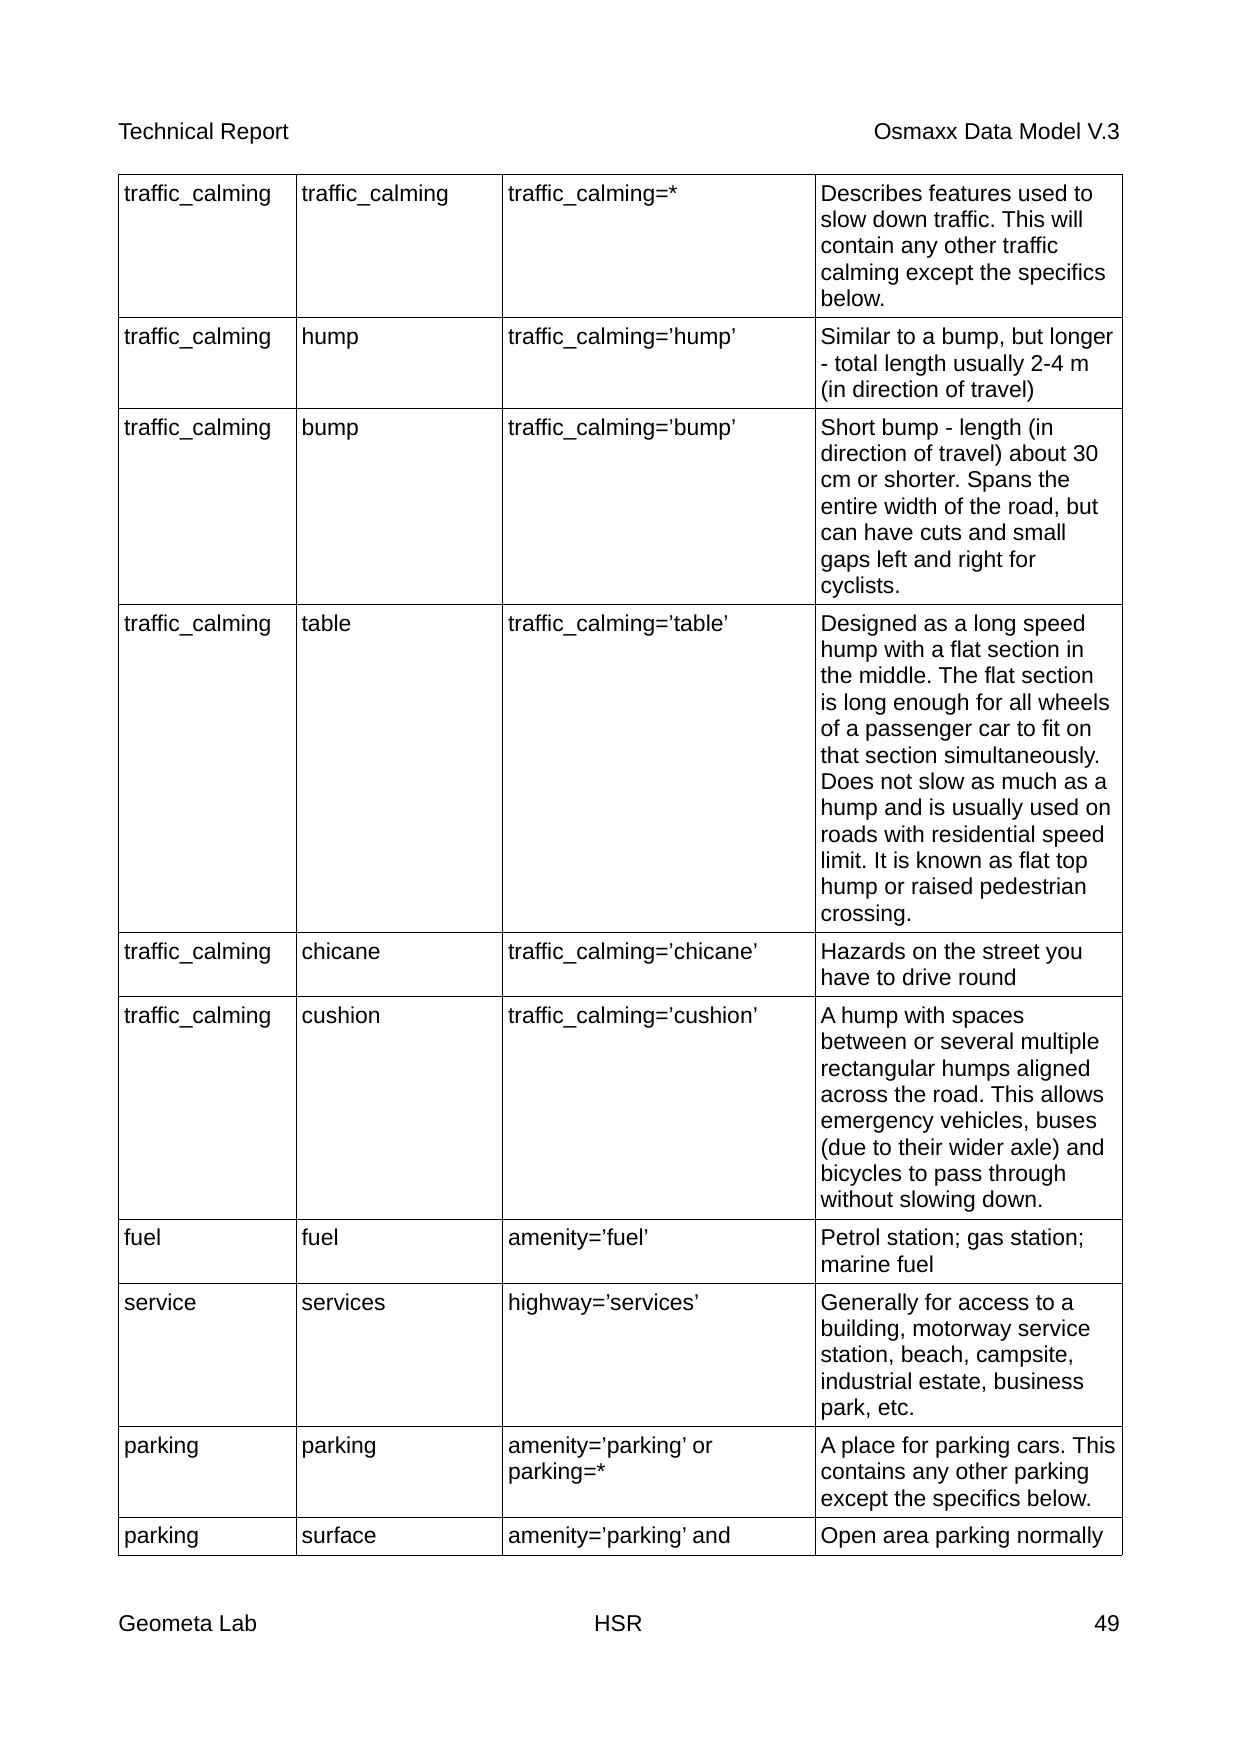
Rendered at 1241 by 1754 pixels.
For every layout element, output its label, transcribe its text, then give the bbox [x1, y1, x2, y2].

table_cell traffic_calming [119, 318, 296, 408]
table_cell fuel [297, 1220, 502, 1283]
table_cell traffic_calming [297, 175, 502, 317]
table_cell traffic_calming=’cushion’ [503, 997, 815, 1218]
table_cell table [297, 605, 502, 932]
table_cell chicane [297, 933, 502, 996]
table_cell traffic_calming=’hump’ [503, 318, 815, 408]
table_cell Open area parking normally [816, 1518, 1122, 1554]
table_cell service [119, 1284, 296, 1426]
table_cell highway=’services’ [503, 1284, 815, 1426]
table_cell traffic_calming=’bump’ [503, 409, 815, 604]
table_cell traffic_calming [119, 175, 296, 317]
table_cell amenity=’fuel’ [503, 1220, 815, 1283]
table_cell parking [297, 1427, 502, 1517]
table_cell cushion [297, 997, 502, 1218]
table_cell bump [297, 409, 502, 604]
table_cell parking [119, 1427, 296, 1517]
table_cell Similar to a bump, but longer - total length usually 2-4 m (in direction of travel) [816, 318, 1122, 408]
table_cell traffic_calming [119, 409, 296, 604]
table_cell traffic_calming [119, 997, 296, 1218]
table_cell A place for parking cars. This contains any other parking except the specifics below. [816, 1427, 1122, 1517]
table_cell services [297, 1284, 502, 1426]
table_cell traffic_calming=* [503, 175, 815, 317]
table_cell fuel [119, 1220, 296, 1283]
table_cell amenity=’parking’ and [503, 1518, 815, 1554]
table_cell surface [297, 1518, 502, 1554]
table_cell Hazards on the street you have to drive round [816, 933, 1122, 996]
table_cell Designed as a long speed hump with a flat section in the middle. The flat section is long enough for all wheels of a passenger car to fit on that section simultaneously. Does not slow as much as a hump and is usually used on roads with residential speed limit. It is known as flat top hump or raised pedestrian crossing. [816, 605, 1122, 932]
table_cell traffic_calming=’chicane’ [503, 933, 815, 996]
table_cell traffic_calming=’table’ [503, 605, 815, 932]
table_cell amenity=’parking’ or parking=* [503, 1427, 815, 1517]
table_cell Short bump - length (in direction of travel) about 30 cm or shorter. Spans the entire width of the road, but can have cuts and small gaps left and right for cyclists. [816, 409, 1122, 604]
table_cell Generally for access to a building, motorway service station, beach, campsite, industrial estate, business park, etc. [816, 1284, 1122, 1426]
table_cell traffic_calming [119, 605, 296, 932]
table_cell hump [297, 318, 502, 408]
table_cell Petrol station; gas station; marine fuel [816, 1220, 1122, 1283]
table_cell Describes features used to slow down traffic. This will contain any other traffic calming except the specifics below. [816, 175, 1122, 317]
table_cell traffic_calming [119, 933, 296, 996]
table_cell A hump with spaces between or several multiple rectangular humps aligned across the road. This allows emergency vehicles, buses (due to their wider axle) and bicycles to pass through without slowing down. [816, 997, 1122, 1218]
table_cell parking [119, 1518, 296, 1554]
